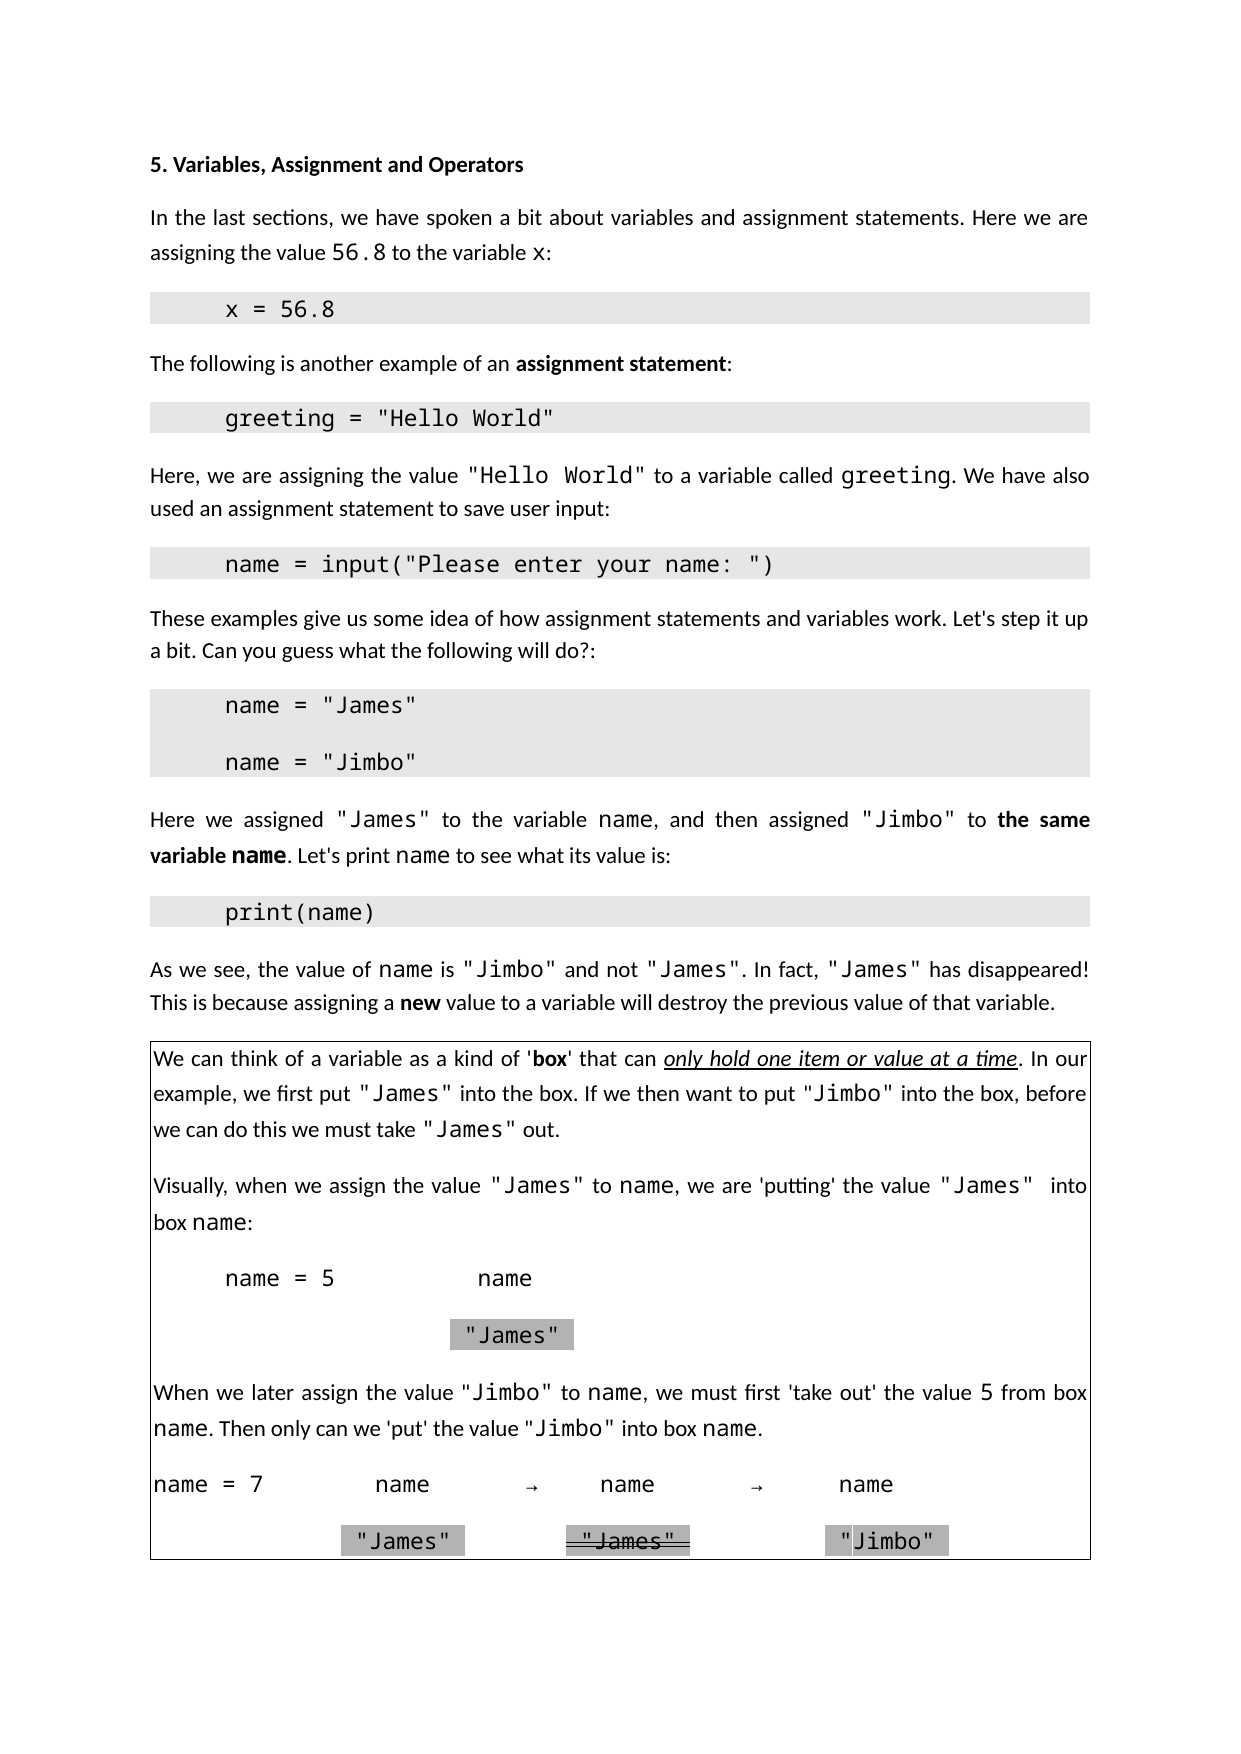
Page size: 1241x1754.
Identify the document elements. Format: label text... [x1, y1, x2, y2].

text name = 7 name → name → name [151, 1465, 1090, 1500]
text x = 56.8 [150, 292, 1090, 324]
text greeting = "Hello World" [150, 402, 1090, 433]
text name = input("Please enter your name: ") [150, 547, 1090, 579]
text Here we assigned "James" to the variable name, and then assigned "Jimbo" to the same variable name. Let's print name to see what its value is: [150, 803, 1090, 870]
text name = 5 name [151, 1259, 1090, 1293]
text print(name) [150, 896, 1090, 927]
text When we later assign the value "Jimbo" to name, we must first 'take out' the value 5 from box name. Then only can we 'put' the value "Jimbo" into box name. [151, 1373, 1090, 1443]
text Visually, when we assign the value "James" to name, we are 'putting' the value "James" into box name: [151, 1166, 1090, 1237]
text "James" [151, 1316, 1090, 1350]
text We can think of a variable as a kind of 'box' that can only hold one item or value at a time. In our example, we first put "James" into the box. If we then want to put "Jimbo" into the box, before we can do this we must take "James" out. [151, 1042, 1090, 1144]
text name = "Jimbo" [150, 746, 1090, 777]
text The following is another example of an assignment statement: [150, 349, 1090, 377]
text 5. Variables, Assignment and Operators [150, 150, 1090, 178]
text As we see, the value of name is "Jimbo" and not "James". In fact, "James" has disappeared! This is because assigning a new value to a variable will destroy the previous value of that variable. [150, 952, 1090, 1016]
text These examples give us some idea of how assignment statements and variables work. Let's step it up a bit. Can you guess what the following will do?: [150, 604, 1090, 664]
text name = "James" [150, 689, 1090, 721]
text Here, we are assigning the value "Hello World" to a variable called greeting. We have also used an assignment statement to save user input: [150, 459, 1090, 522]
text "James" "James" "Jimbo" [151, 1522, 1090, 1559]
text In the last sections, we have spoken a bit about variables and assignment statements. Here we are assigning the value 56.8 to the variable x: [150, 203, 1090, 267]
